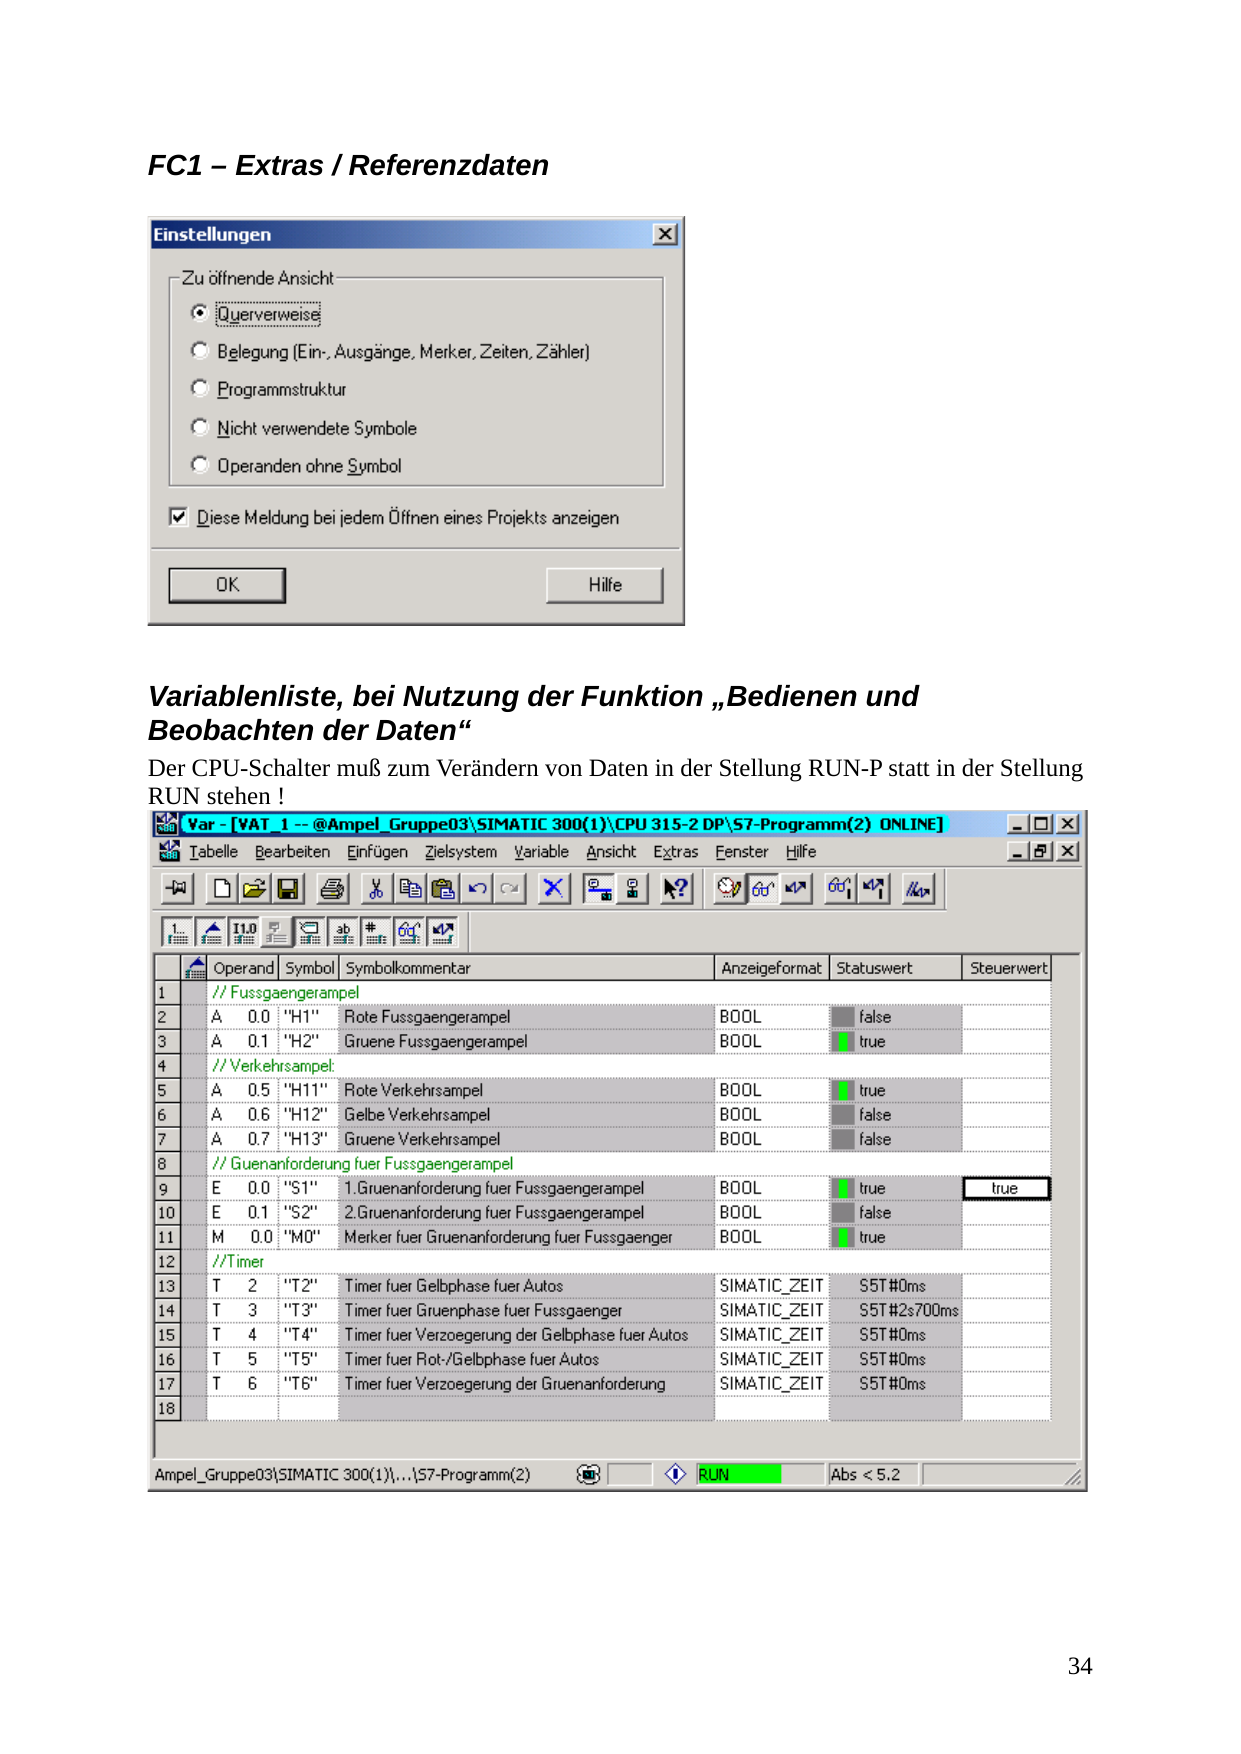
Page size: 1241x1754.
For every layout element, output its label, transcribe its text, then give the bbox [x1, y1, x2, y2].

subtitle Variablenliste, bei Nutzung der Funktion „Bedienen und Beobachten der Daten“ [148, 679, 1092, 746]
subtitle FC1 – Extras / Referenzdaten [148, 148, 1092, 181]
picture [147, 810, 1088, 1492]
picture [147, 216, 686, 626]
text Der CPU-Schalter muß zum Verändern von Daten in der Stellung RUN-P statt in der Stellung RUN stehen ! [148, 753, 1092, 810]
